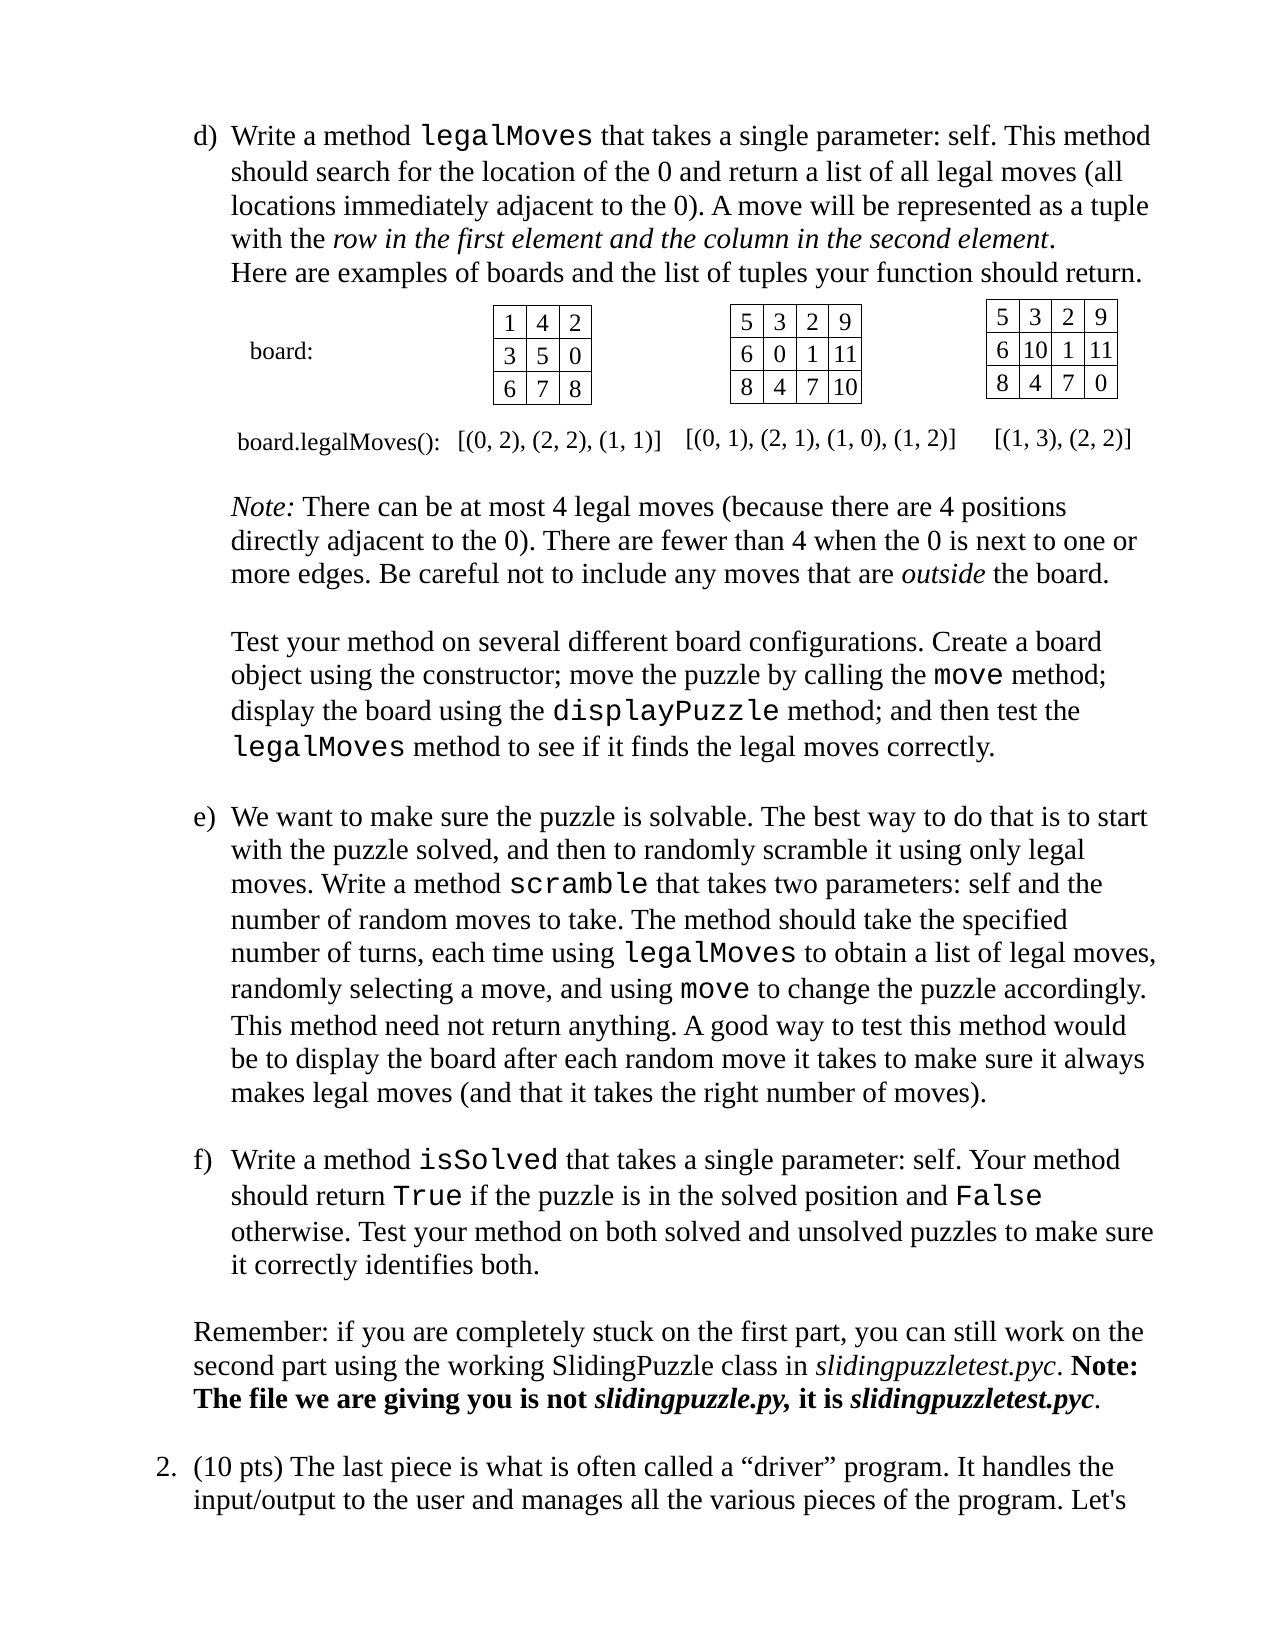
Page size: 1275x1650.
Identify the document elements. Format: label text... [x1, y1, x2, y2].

list Write a method isSolved that takes a single parameter: self. Your method should return True if the puzzle is in the solved position and False otherwise. Test your method on both solved and unsolved puzzles to make sure it correctly identifies both. [193, 1142, 1157, 1281]
list Remember: if you are completely stuck on the first part, you can still work on the second part using the working SlidingPuzzle class in slidingpuzzletest.pyc. Note: The file we are giving you is not slidingpuzzle.py, it is slidingpuzzletest.pyc. [156, 1314, 1157, 1415]
list We want to make sure the puzzle is solvable. The best way to do that is to start with the puzzle solved, and then to randomly scramble it using only legal moves. Write a method scramble that takes two parameters: self and the number of random moves to take. The method should take the specified number of turns, each time using legalMoves to obtain a list of legal moves, randomly selecting a move, and using move to change the puzzle accordingly. This method need not return anything. A good way to test this method would be to display the board after each random move it takes to make sure it always makes legal moves (and that it takes the right number of moves). [193, 799, 1157, 1108]
list Here are examples of boards and the list of tuples your function should return. [193, 255, 1157, 288]
list (10 pts) The last piece is what is often called a “driver” program. It handles the input/output to the user and manages all the various pieces of the program. Let's [156, 1449, 1157, 1516]
list Write a method legalMoves that takes a single parameter: self. This method should search for the location of the 0 and return a list of all legal moves (all locations immediately adjacent to the 0). A move will be represented as a tuple with the row in the first element and the column in the second element. [193, 118, 1157, 255]
list Note: There can be at most 4 legal moves (because there are 4 positions directly adjacent to the 0). There are fewer than 4 when the 0 is next to one or more edges. Be careful not to include any moves that are outside the board. [193, 489, 1157, 590]
list Test your method on several different board configurations. Create a board object using the constructor; move the puzzle by calling the move method; display the board using the displayPuzzle method; and then test the legalMoves method to see if it finds the legal moves correctly. [193, 624, 1157, 765]
